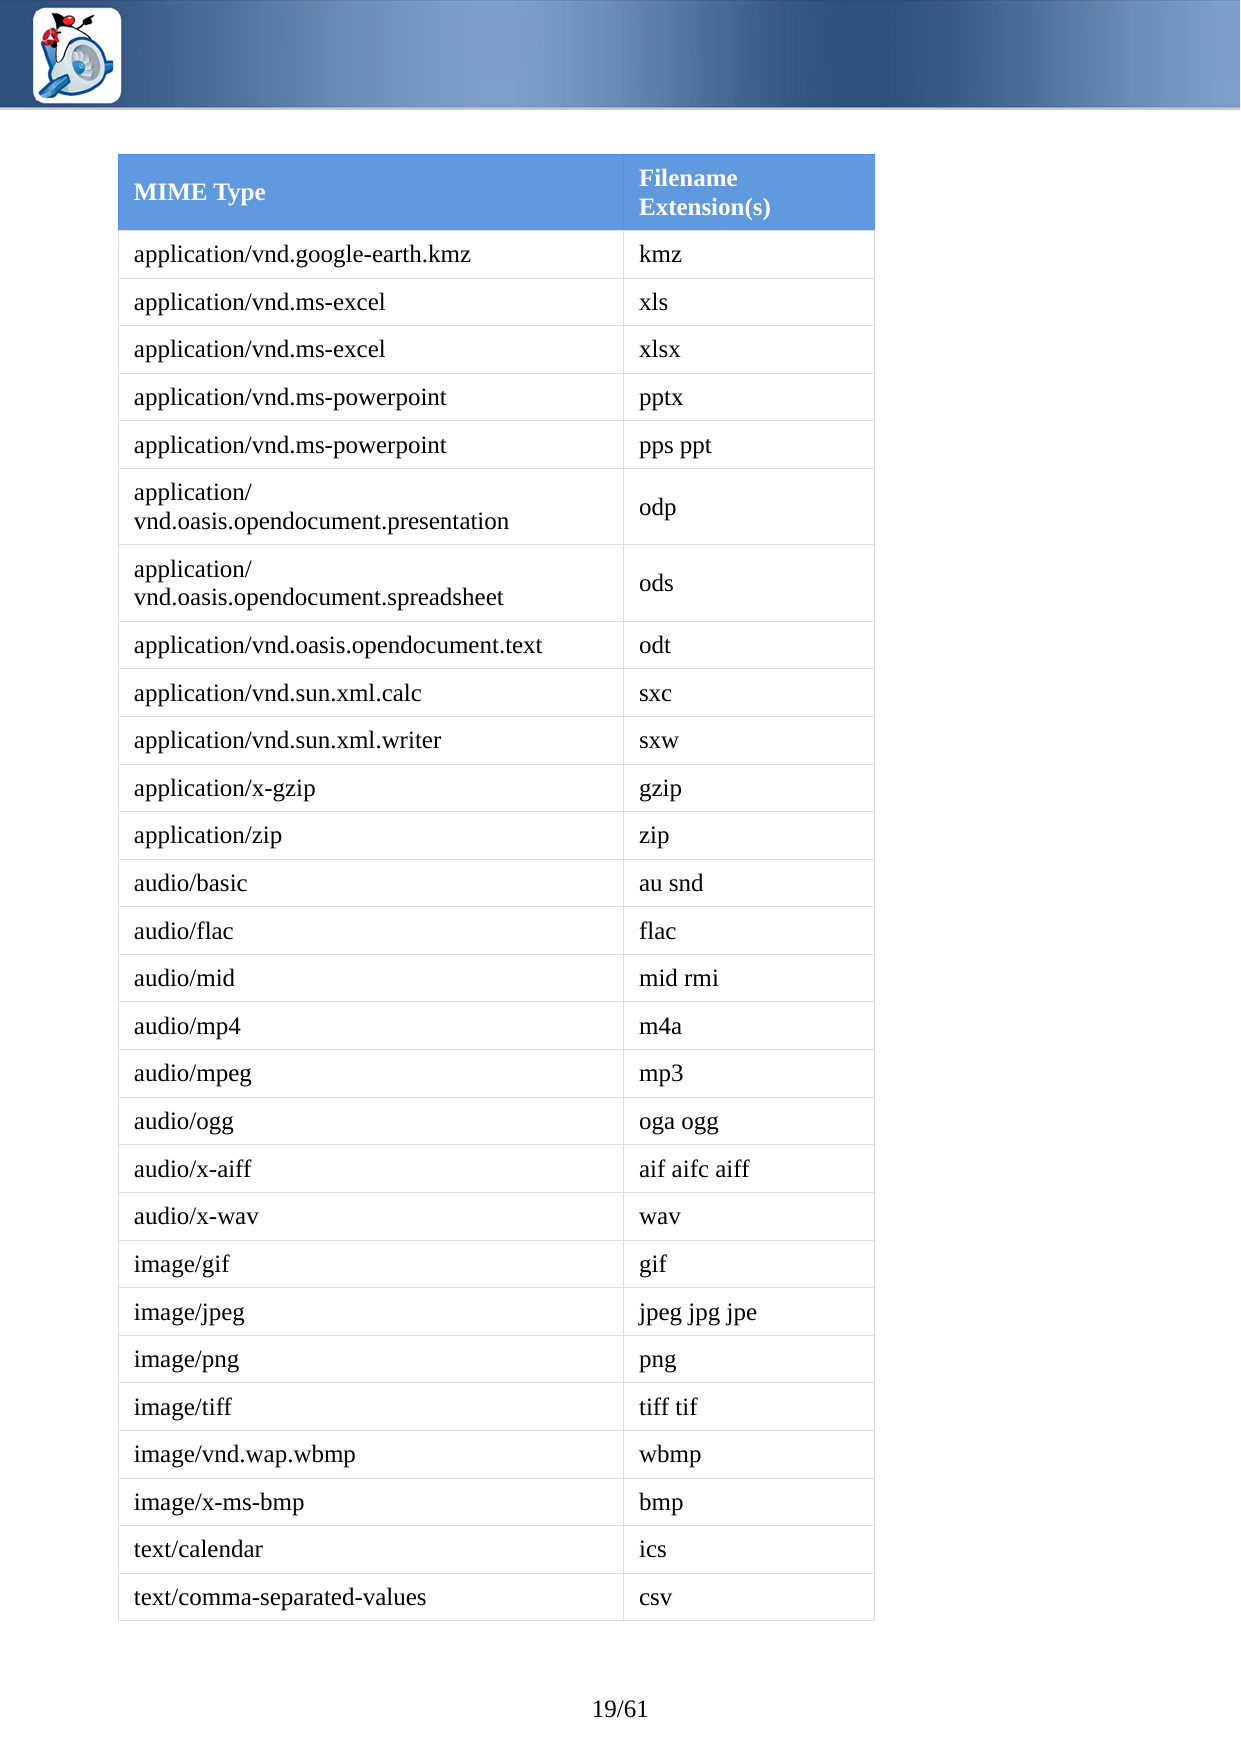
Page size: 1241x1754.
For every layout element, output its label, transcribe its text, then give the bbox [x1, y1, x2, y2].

table_cell audio/x-wav [119, 1193, 623, 1239]
table_cell audio/mpeg [119, 1050, 623, 1097]
table_cell ods [624, 545, 874, 621]
table_cell jpeg jpg jpe [624, 1288, 874, 1335]
table_cell text/calendar [119, 1526, 623, 1573]
table_cell ics [624, 1526, 874, 1573]
table_cell gzip [624, 765, 874, 811]
table_cell application/zip [119, 812, 623, 859]
table_cell application/vnd.oasis.opendocument.presentation [119, 469, 623, 544]
table_cell audio/mp4 [119, 1002, 623, 1049]
table_cell png [624, 1336, 874, 1382]
table_cell pptx [624, 374, 874, 420]
table_cell bmp [624, 1479, 874, 1525]
table_cell application/vnd.sun.xml.calc [119, 669, 623, 716]
table_cell image/vnd.wap.wbmp [119, 1431, 623, 1477]
table_cell application/vnd.google-earth.kmz [119, 231, 623, 277]
table_cell wbmp [624, 1431, 874, 1477]
table_cell pps ppt [624, 421, 874, 468]
table_cell xls [624, 279, 874, 325]
table_cell sxw [624, 717, 874, 763]
table_cell audio/mid [119, 955, 623, 1001]
table_cell wav [624, 1193, 874, 1239]
table_cell application/vnd.oasis.opendocument.spreadsheet [119, 545, 623, 621]
table_cell image/x-ms-bmp [119, 1479, 623, 1525]
table_cell application/vnd.ms-powerpoint [119, 374, 623, 420]
table_header Filename Extension(s) [624, 155, 874, 230]
table_cell audio/flac [119, 907, 623, 954]
table_cell kmz [624, 231, 874, 277]
table_cell text/comma-separated-values [119, 1574, 623, 1620]
table_cell mp3 [624, 1050, 874, 1097]
table_cell mid rmi [624, 955, 874, 1001]
table_cell flac [624, 907, 874, 954]
table_cell zip [624, 812, 874, 859]
table_cell aif aifc aiff [624, 1145, 874, 1192]
table_cell csv [624, 1574, 874, 1620]
table_cell application/vnd.ms-excel [119, 279, 623, 325]
table_cell audio/ogg [119, 1098, 623, 1144]
table_cell image/png [119, 1336, 623, 1382]
table_cell odp [624, 469, 874, 544]
table_cell tiff tif [624, 1383, 874, 1430]
table_header MIME Type [119, 155, 623, 230]
table_cell oga ogg [624, 1098, 874, 1144]
table_cell image/jpeg [119, 1288, 623, 1335]
table_cell odt [624, 622, 874, 668]
table_cell audio/x-aiff [119, 1145, 623, 1192]
table_cell application/vnd.ms-powerpoint [119, 421, 623, 468]
table_cell xlsx [624, 326, 874, 373]
table_cell gif [624, 1241, 874, 1287]
table_cell application/vnd.ms-excel [119, 326, 623, 373]
table_cell audio/basic [119, 860, 623, 906]
table_cell image/gif [119, 1241, 623, 1287]
table_cell application/vnd.sun.xml.writer [119, 717, 623, 763]
picture [0, 0, 1241, 110]
table_cell au snd [624, 860, 874, 906]
table_cell application/x-gzip [119, 765, 623, 811]
table_cell image/tiff [119, 1383, 623, 1430]
table_cell application/vnd.oasis.opendocument.text [119, 622, 623, 668]
table_cell m4a [624, 1002, 874, 1049]
table_cell sxc [624, 669, 874, 716]
